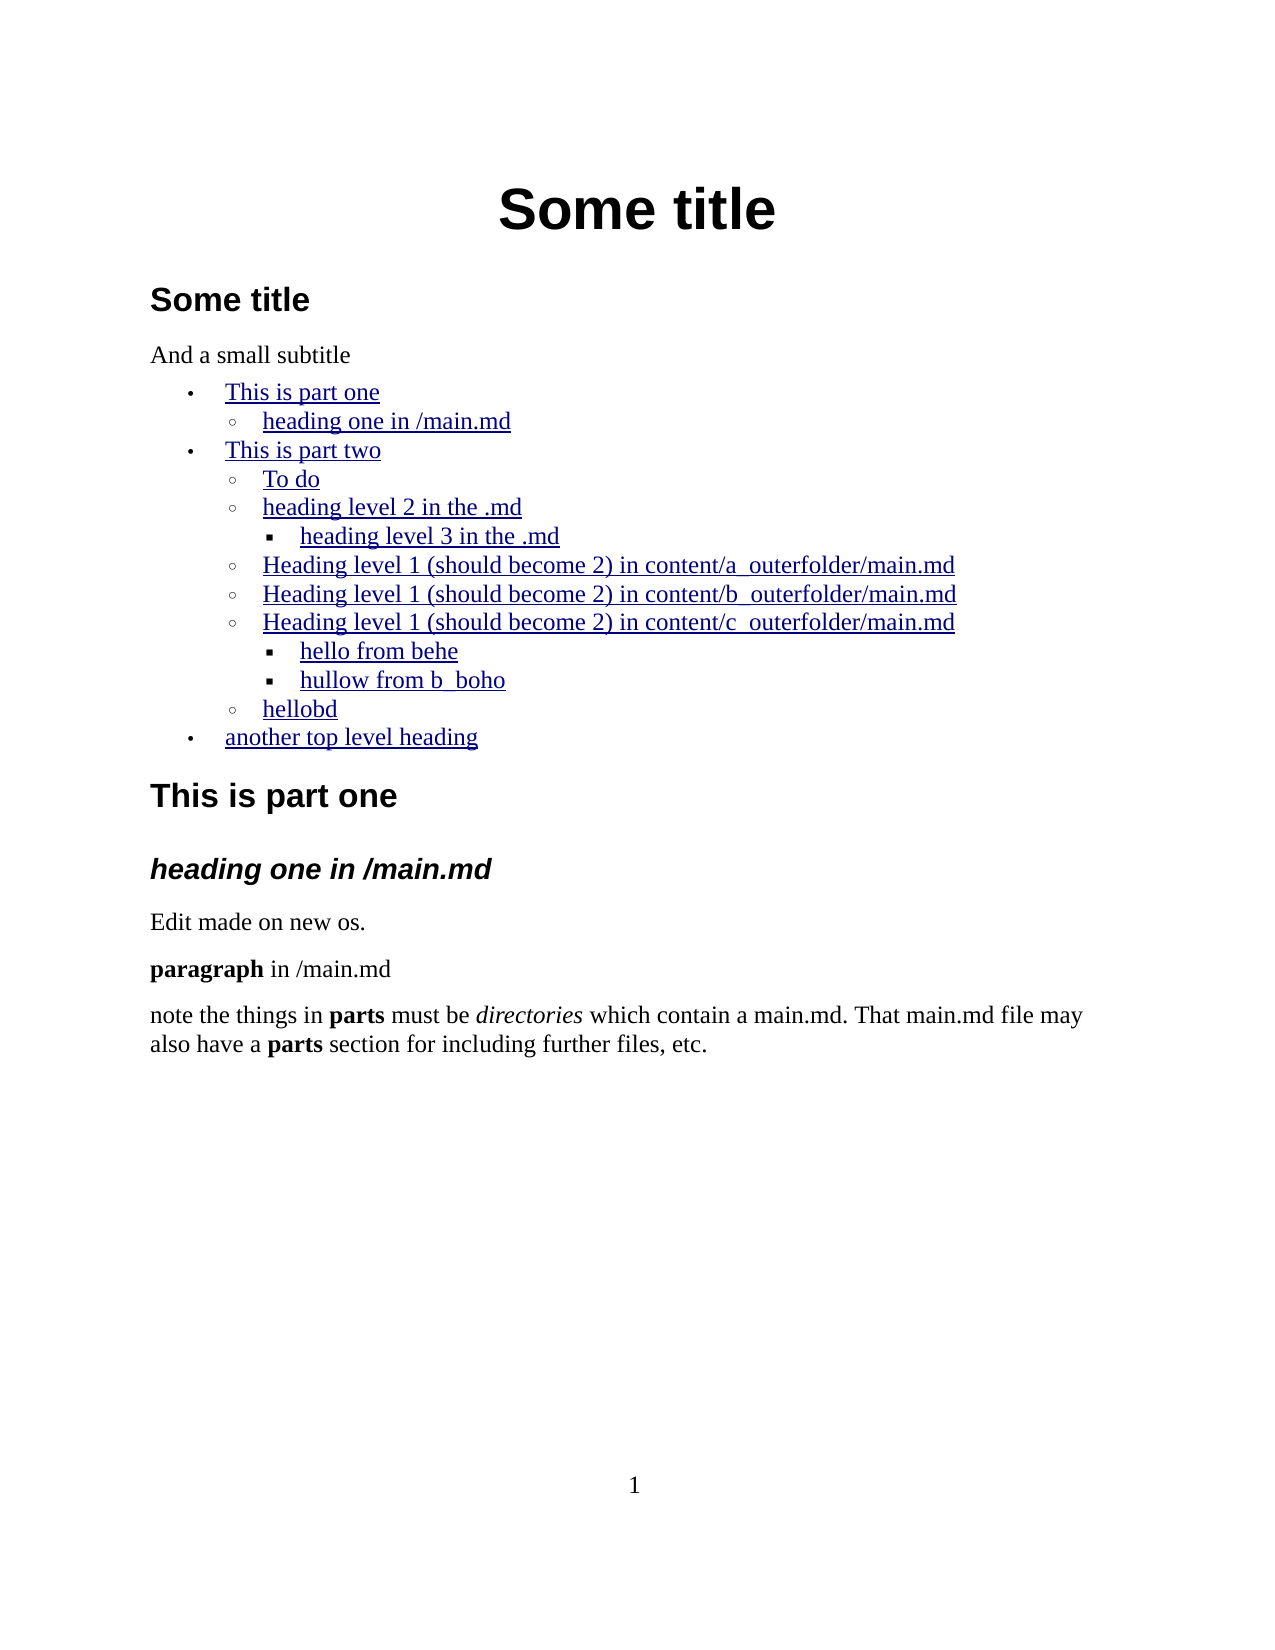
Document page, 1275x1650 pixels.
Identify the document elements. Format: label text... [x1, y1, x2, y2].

list Heading level 1 (should become 2) in content/c_outerfolder/main.md [225, 607, 1125, 636]
list Heading level 1 (should become 2) in content/b_outerfolder/main.md [225, 579, 1125, 607]
list hullow from b_boho [262, 665, 1125, 694]
list hello from behe [262, 636, 1125, 665]
text paragraph in /main.md [150, 954, 1125, 983]
text Edit made on new os. [150, 907, 1125, 936]
subtitle heading one in /main.md [150, 852, 1125, 886]
list This is part two [187, 435, 1125, 464]
list This is part one [187, 377, 1125, 406]
title Some title [150, 175, 1125, 242]
list heading level 3 in the .md [262, 521, 1125, 550]
list To do [225, 464, 1125, 492]
subtitle Some title [150, 279, 1125, 318]
list hellobd [225, 694, 1125, 722]
list heading one in /main.md [225, 406, 1125, 435]
list heading level 2 in the .md [225, 492, 1125, 521]
list another top level heading [187, 722, 1125, 751]
list Heading level 1 (should become 2) in content/a_outerfolder/main.md [225, 550, 1125, 579]
subtitle This is part one [150, 776, 1125, 815]
text And a small subtitle [150, 340, 1125, 368]
text note the things in parts must be directories which contain a main.md. That main.md file may also have a parts section for including further files, etc. [150, 1001, 1125, 1058]
